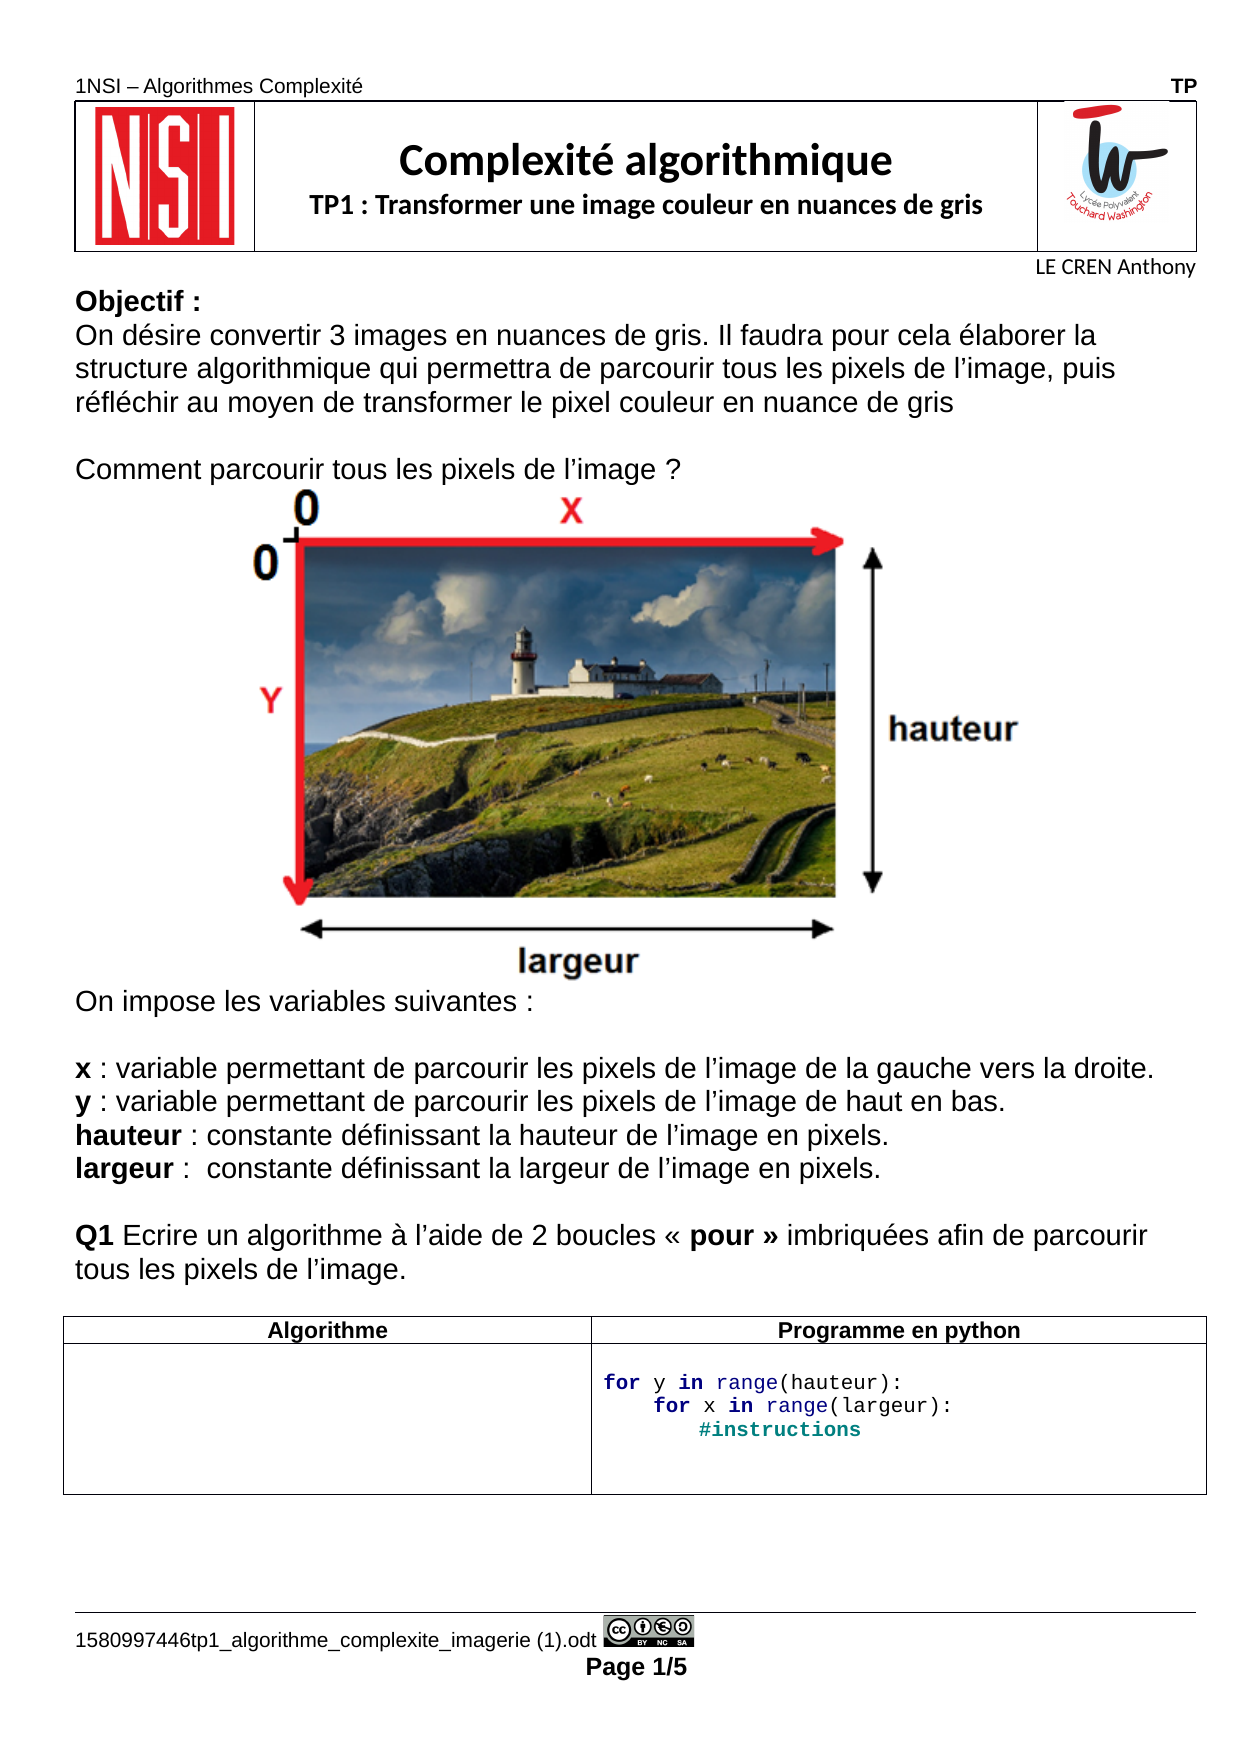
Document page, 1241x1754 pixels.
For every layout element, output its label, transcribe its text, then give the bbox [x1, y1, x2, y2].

text On désire convertir 3 images en nuances de gris. Il faudra pour cela élaborer la structure algorithmique qui permettra de parcourir tous les pixels de l’image, puis réfléchir au moyen de transformer le pixel couleur en nuance de gris [75, 317, 1196, 418]
table_header Programme en python [592, 1317, 1206, 1343]
table_cell for y in range(hauteur): for x in range(largeur): #instructions [592, 1344, 603, 1494]
table_header Algorithme [64, 1317, 591, 1343]
text LE CREN Anthony [75, 252, 1196, 280]
text x : variable permettant de parcourir les pixels de l’image de la gauche vers la droite. [75, 1051, 1196, 1084]
picture [603, 1615, 695, 1647]
picture [249, 485, 1022, 984]
text Q1 Ecrire un algorithme à l’aide de 2 boucles « pour » imbriquées afin de parcourir tous les pixels de l’image. [75, 1218, 1196, 1286]
table_header Complexité algorithmique TP1 : Transformer une image couleur en nuances de gris [255, 102, 1037, 251]
table_header [1038, 102, 1196, 251]
text Comment parcourir tous les pixels de l’image ? [75, 452, 1196, 485]
text largeur : constante définissant la largeur de l’image en pixels. [75, 1151, 1196, 1185]
text Objectif : [75, 284, 1196, 317]
text On impose les variables suivantes : [75, 984, 1196, 1017]
table_cell [64, 1344, 591, 1494]
text hauteur : constante définissant la hauteur de l’image en pixels. [75, 1118, 1196, 1151]
picture [1064, 101, 1170, 223]
text y : variable permettant de parcourir les pixels de l’image de haut en bas. [75, 1084, 1196, 1118]
table_header [76, 102, 254, 251]
table_cell for y in range(hauteur): for x in range(largeur): #instructions [1196, 1344, 1206, 1494]
